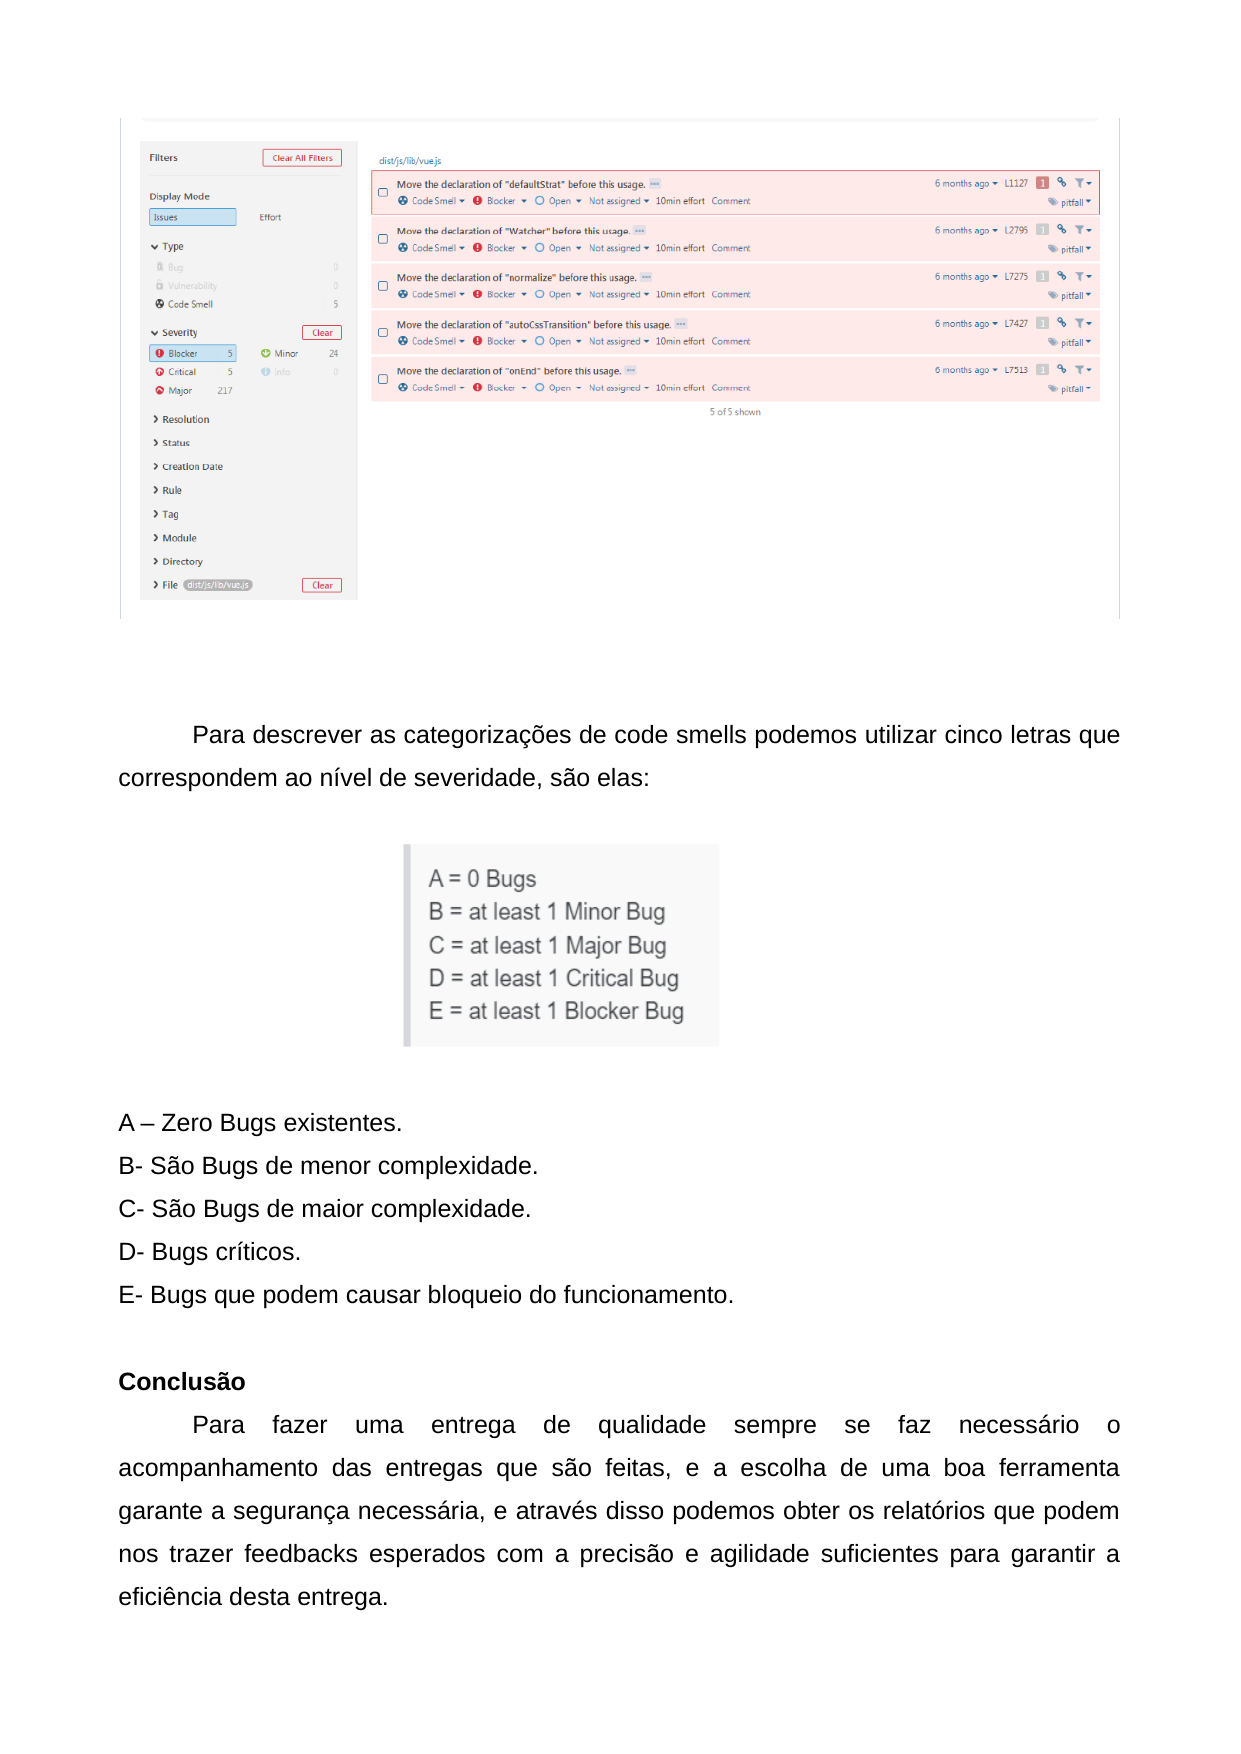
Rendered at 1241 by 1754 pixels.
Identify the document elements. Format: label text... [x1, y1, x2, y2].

text Para fazer uma entrega de qualidade sempre se faz necessário o acompanhamento das entregas que são feitas, e a escolha de uma boa ferramenta garante a segurança necessária, e através disso podemos obter os relatórios que podem nos trazer feedbacks esperados com a precisão e agilidade suficientes para garantir a eficiência desta entrega. [118, 1410, 1122, 1611]
picture [393, 834, 720, 1048]
text A – Zero Bugs existentes. [118, 1108, 1122, 1137]
text Para descrever as categorizações de code smells podemos utilizar cinco letras que correspondem ao nível de severidade, são elas: [118, 720, 1122, 792]
text E- Bugs que podem causar bloqueio do funcionamento. [118, 1280, 1122, 1309]
text B- São Bugs de menor complexidade. [118, 1151, 1122, 1180]
text C- São Bugs de maior complexidade. [118, 1194, 1122, 1223]
picture [118, 118, 1123, 619]
text Conclusão [118, 1367, 1122, 1395]
text D- Bugs críticos. [118, 1237, 1122, 1266]
